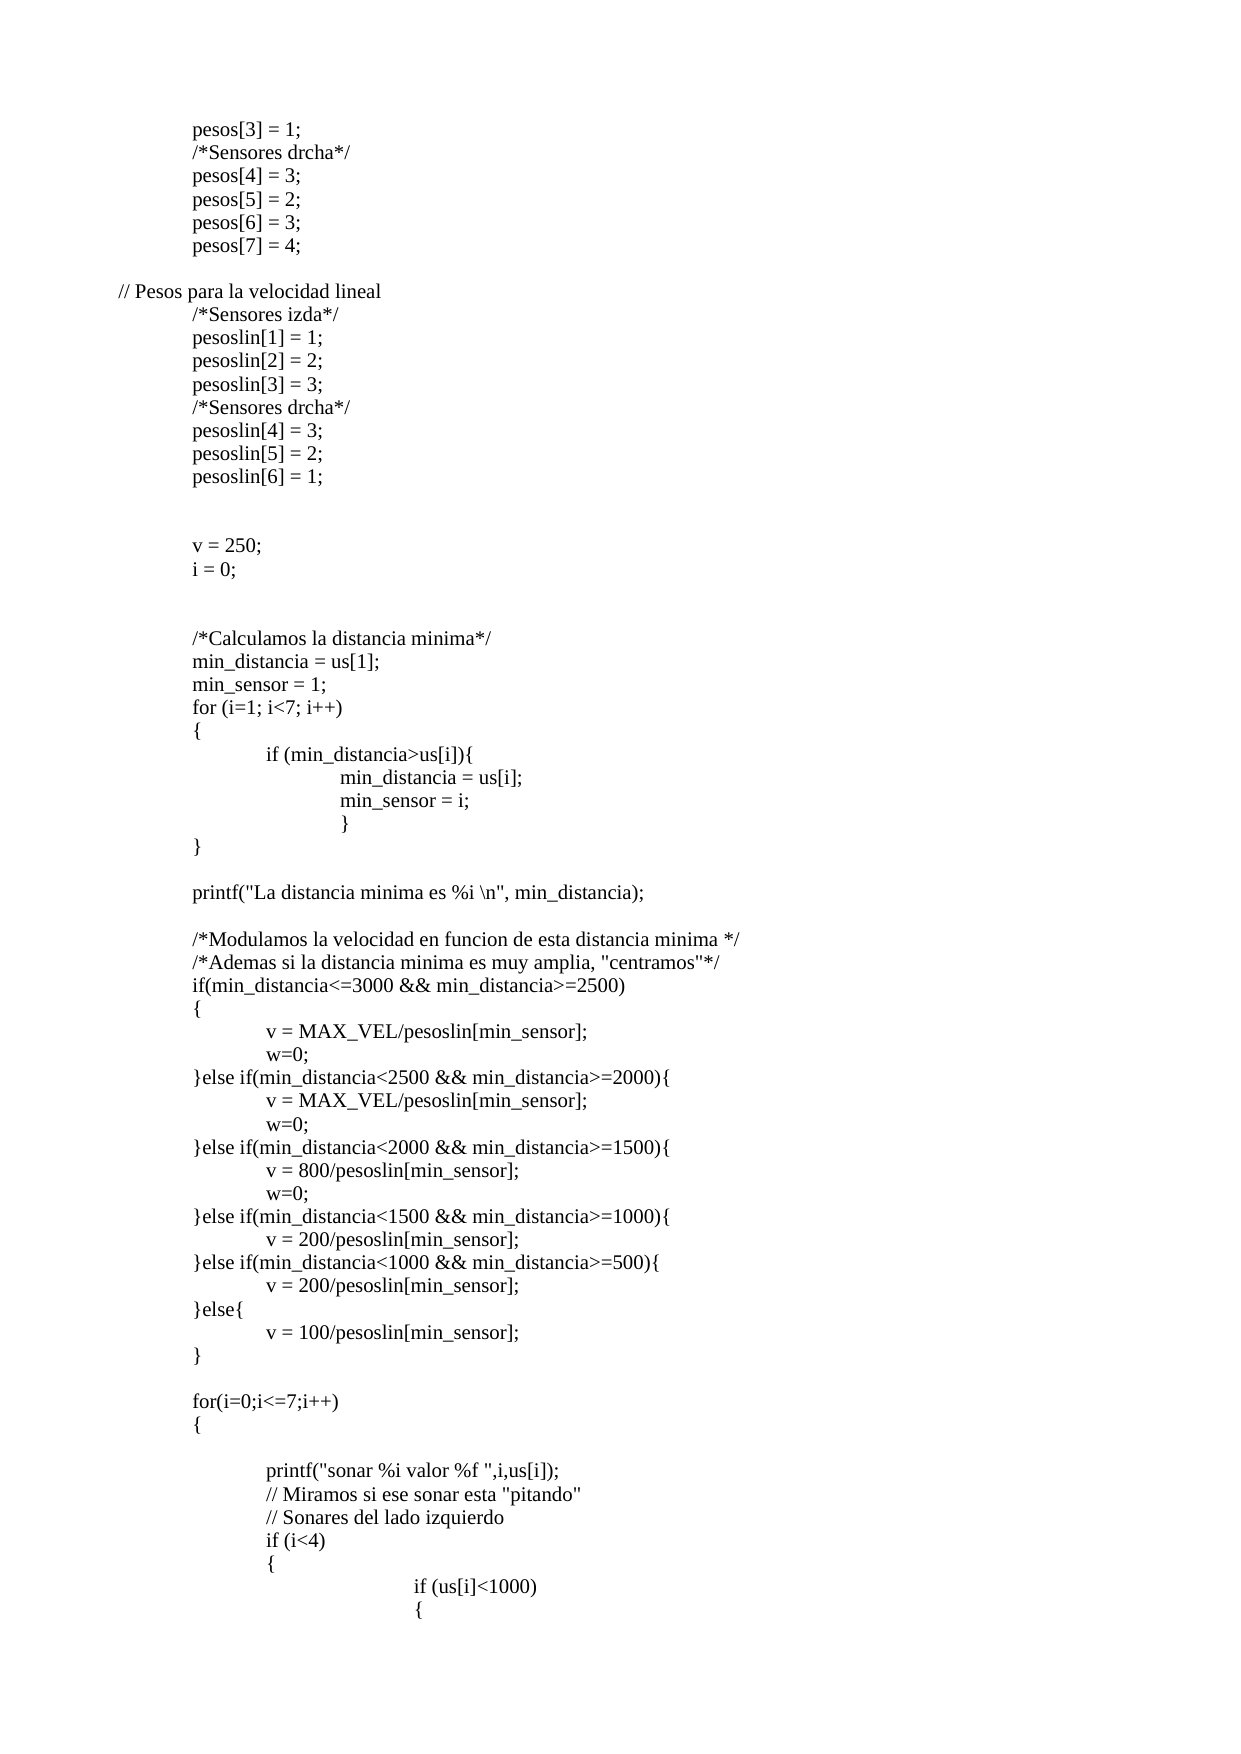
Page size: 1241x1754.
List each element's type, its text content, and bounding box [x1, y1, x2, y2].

text i = 0; [118, 557, 1122, 581]
text /*Sensores drcha*/ [118, 396, 1122, 419]
text } [118, 812, 1122, 835]
text pesos[3] = 1; [118, 118, 1122, 141]
text { [118, 1552, 1122, 1575]
text min_distancia = us[1]; [118, 650, 1122, 673]
text /*Ademas si la distancia minima es muy amplia, "centramos"*/ [118, 951, 1122, 974]
text min_sensor = 1; [118, 673, 1122, 696]
text /*Calculamos la distancia minima*/ [118, 627, 1122, 650]
text }else if(min_distancia<1000 && min_distancia>=500){ [118, 1251, 1122, 1274]
text pesoslin[6] = 1; [118, 465, 1122, 488]
text pesoslin[3] = 3; [118, 372, 1122, 396]
text if (i<4) [118, 1529, 1122, 1552]
text w=0; [118, 1182, 1122, 1205]
text if (us[i]<1000) [118, 1575, 1122, 1598]
text if(min_distancia<=3000 && min_distancia>=2500) [118, 974, 1122, 997]
text /*Modulamos la velocidad en funcion de esta distancia minima */ [118, 927, 1122, 951]
text for (i=1; i<7; i++) [118, 696, 1122, 719]
text // Miramos si ese sonar esta "pitando" [118, 1482, 1122, 1506]
text for(i=0;i<=7;i++) [118, 1390, 1122, 1413]
text /*Sensores izda*/ [118, 303, 1122, 326]
text // Sonares del lado izquierdo [118, 1506, 1122, 1529]
text } [118, 835, 1122, 858]
text { [118, 997, 1122, 1020]
text if (min_distancia>us[i]){ [118, 742, 1122, 766]
text min_sensor = i; [118, 789, 1122, 812]
text pesoslin[5] = 2; [118, 442, 1122, 465]
text v = MAX_VEL/pesoslin[min_sensor]; [118, 1089, 1122, 1112]
text printf("La distancia minima es %i \n", min_distancia); [118, 881, 1122, 904]
text }else if(min_distancia<2000 && min_distancia>=1500){ [118, 1136, 1122, 1159]
text v = 200/pesoslin[min_sensor]; [118, 1274, 1122, 1297]
text { [118, 719, 1122, 742]
text pesoslin[4] = 3; [118, 419, 1122, 442]
text // Pesos para la velocidad lineal [118, 280, 1122, 303]
text w=0; [118, 1043, 1122, 1066]
text v = 200/pesoslin[min_sensor]; [118, 1228, 1122, 1251]
text }else{ [118, 1297, 1122, 1321]
text pesos[6] = 3; [118, 211, 1122, 234]
text v = 250; [118, 534, 1122, 557]
text }else if(min_distancia<1500 && min_distancia>=1000){ [118, 1205, 1122, 1228]
text w=0; [118, 1112, 1122, 1136]
text { [118, 1413, 1122, 1436]
text v = 100/pesoslin[min_sensor]; [118, 1321, 1122, 1344]
text { [118, 1598, 1122, 1621]
text pesoslin[1] = 1; [118, 326, 1122, 349]
text printf("sonar %i valor %f ",i,us[i]); [118, 1459, 1122, 1482]
text pesoslin[2] = 2; [118, 349, 1122, 372]
text v = 800/pesoslin[min_sensor]; [118, 1159, 1122, 1182]
text min_distancia = us[i]; [118, 766, 1122, 789]
text pesos[4] = 3; [118, 164, 1122, 187]
text pesos[5] = 2; [118, 187, 1122, 211]
text /*Sensores drcha*/ [118, 141, 1122, 164]
text } [118, 1344, 1122, 1367]
text pesos[7] = 4; [118, 234, 1122, 257]
text v = MAX_VEL/pesoslin[min_sensor]; [118, 1020, 1122, 1043]
text }else if(min_distancia<2500 && min_distancia>=2000){ [118, 1066, 1122, 1089]
